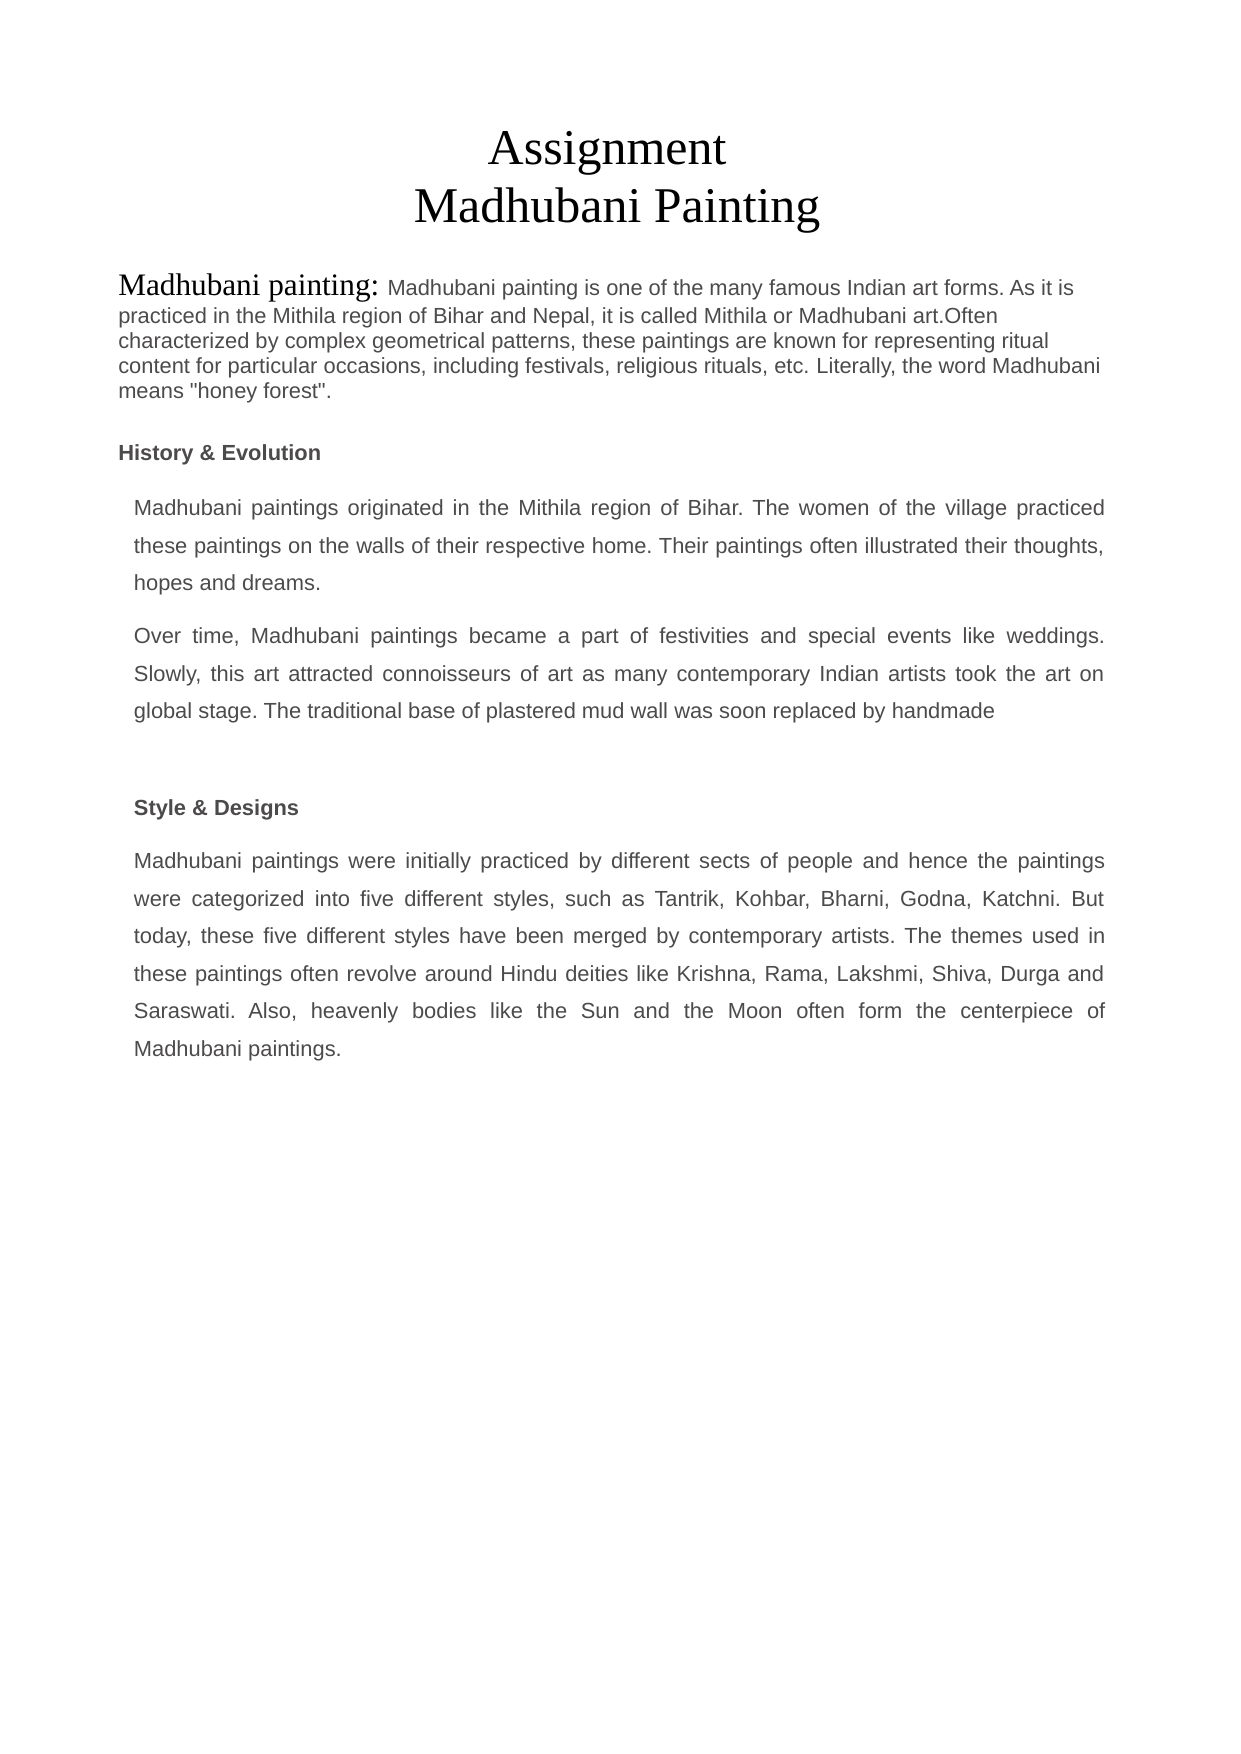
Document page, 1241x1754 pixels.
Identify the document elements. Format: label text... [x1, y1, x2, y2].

text Madhubani paintings were initially practiced by different sects of people and hence the paintings were categorized into five different styles, such as Tantrik, Kohbar, Bharni, Godna, Katchni. But today, these five different styles have been merged by contemporary artists. The themes used in these paintings often revolve around Hindu deities like Krishna, Rama, Lakshmi, Shiva, Durga and Saraswati. Also, heavenly bodies like the Sun and the Moon often form the centerpiece of Madhubani paintings. [134, 836, 1106, 1061]
text Over time, Madhubani paintings became a part of festivities and special events like weddings. Slowly, this art attracted connoisseurs of art as many contemporary Indian artists took the art on global stage. The traditional base of plastered mud wall was soon replaced by handmade [134, 611, 1106, 723]
text Assignment [118, 118, 1122, 176]
text Madhubani Painting [118, 176, 1122, 233]
text Madhubani painting: Madhubani painting is one of the many famous Indian art forms. As it is practiced in the Mithila region of Bihar and Nepal, it is called Mithila or Madhubani art.Often characterized by complex geometrical patterns, these paintings are known for representing ritual content for particular occasions, including festivals, religious rituals, etc. Literally, the word Madhubani means "honey forest". [118, 267, 1122, 403]
text History & Evolution [118, 439, 1122, 464]
text Madhubani paintings originated in the Mithila region of Bihar. The women of the village practiced these paintings on the walls of their respective home. Their paintings often illustrated their thoughts, hopes and dreams. [134, 483, 1106, 595]
text Style & Designs [134, 783, 1106, 820]
